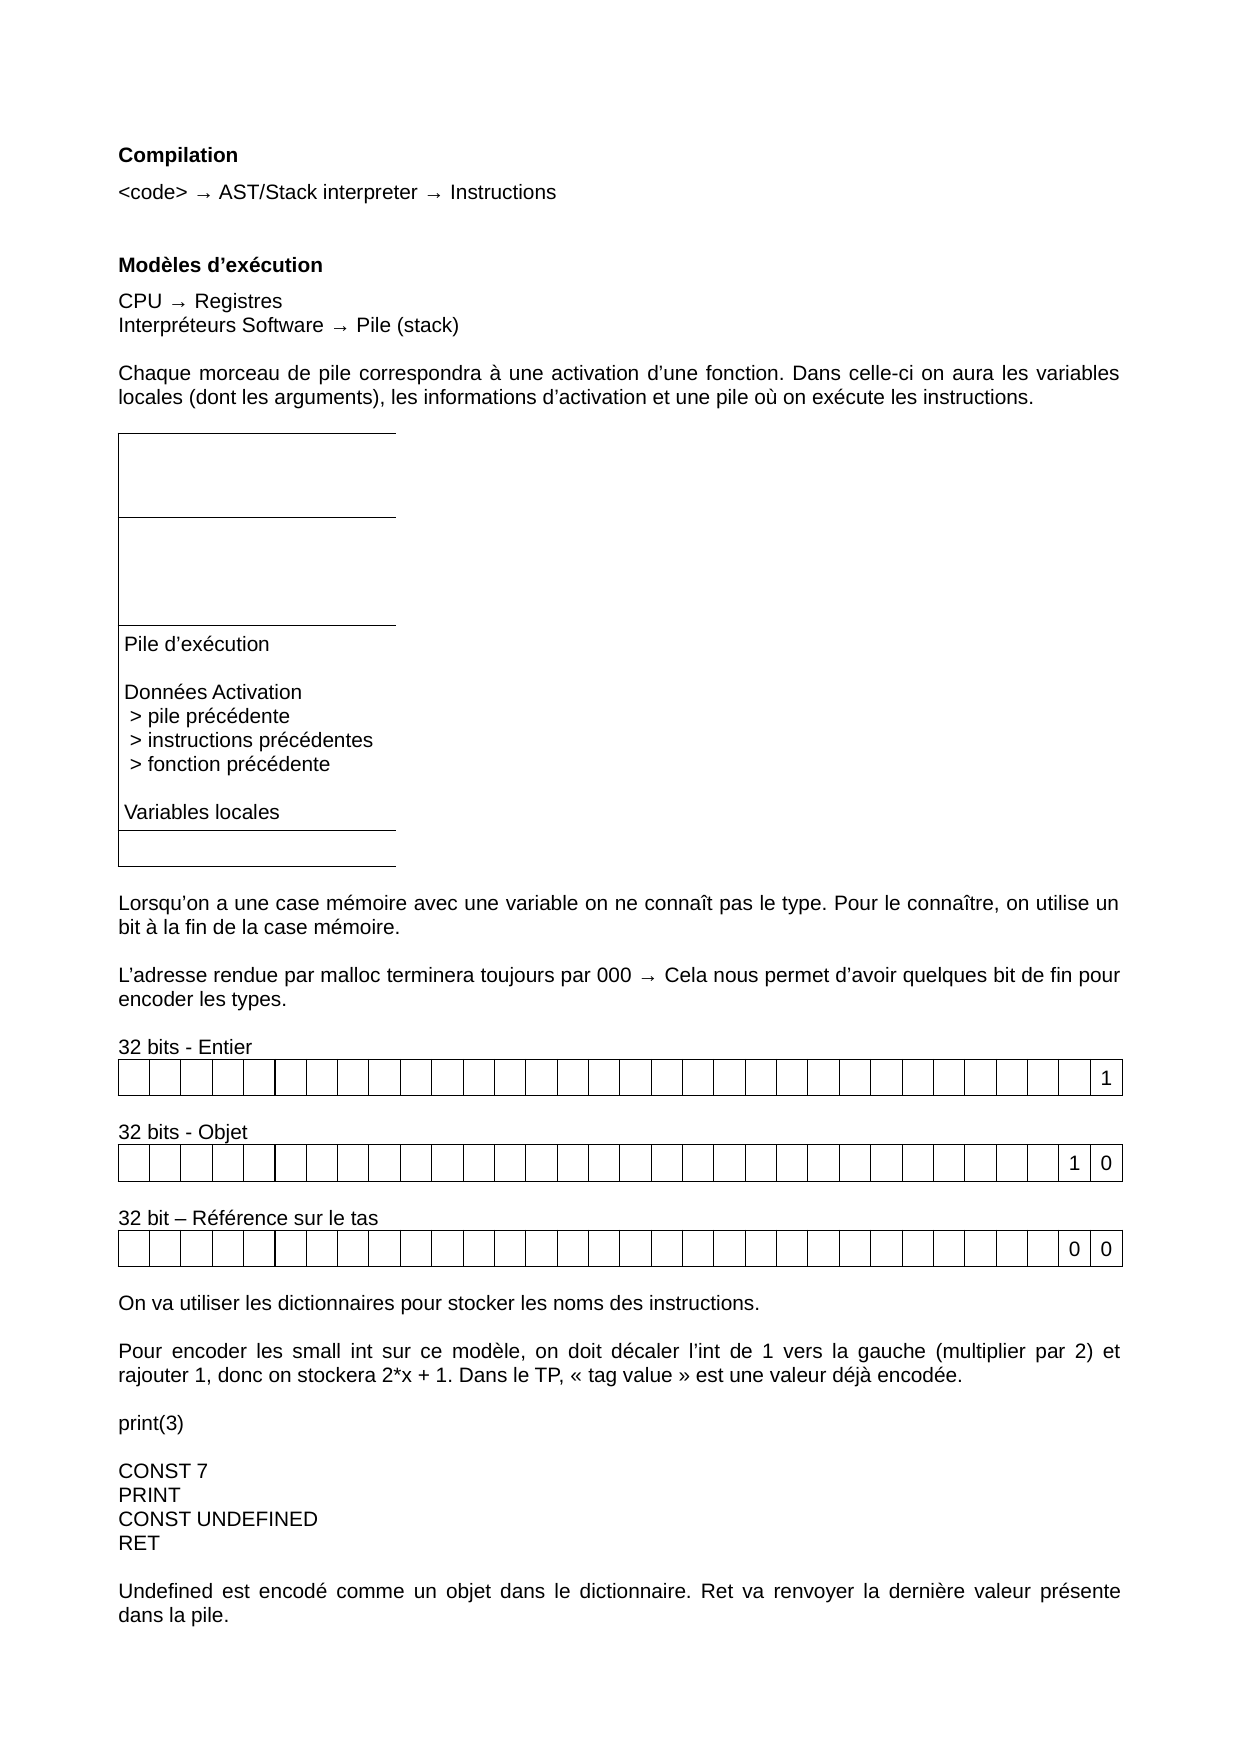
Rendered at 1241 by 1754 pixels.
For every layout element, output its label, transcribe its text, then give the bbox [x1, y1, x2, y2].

table_header [808, 1060, 839, 1095]
table_header [369, 1145, 400, 1181]
table_header [526, 1145, 557, 1181]
table_header 0 [1091, 1145, 1122, 1181]
table_header [808, 1145, 839, 1181]
table_header [683, 1060, 713, 1095]
text 32 bit – Référence sur le tas [118, 1206, 1122, 1229]
table_header [181, 1145, 212, 1181]
table_header [934, 1145, 964, 1181]
table_header [276, 1231, 306, 1266]
table_header 1 [1091, 1060, 1122, 1095]
table_header 0 [1059, 1231, 1090, 1266]
table_header [181, 1231, 212, 1266]
table_header [244, 1060, 274, 1095]
table_header [965, 1060, 996, 1095]
subtitle Compilation [118, 143, 1122, 167]
table_header [276, 1145, 306, 1181]
text 32 bits - Objet [118, 1120, 1122, 1144]
table_header [464, 1231, 494, 1266]
table_header [1028, 1145, 1058, 1181]
table_header [840, 1060, 870, 1095]
table_header [903, 1060, 933, 1095]
text Interpréteurs Software → Pile (stack) [118, 313, 1122, 337]
table_header [401, 1145, 431, 1181]
table_header 0 [1091, 1231, 1122, 1266]
table_cell [119, 518, 396, 625]
table_header [965, 1145, 996, 1181]
table_header [244, 1145, 274, 1181]
table_header [746, 1145, 776, 1181]
text Chaque morceau de pile correspondra à une activation d’une fonction. Dans celle-ci on aura les variables locales (dont les arguments), les informations d’activation et une pile où on exécute les instructions. [118, 361, 1122, 409]
text PRINT [118, 1483, 1122, 1507]
table_header [652, 1145, 682, 1181]
table_header [652, 1060, 682, 1095]
text Pour encoder les small int sur ce modèle, on doit décaler l’int de 1 vers la gauche (multiplier par 2) et rajouter 1, donc on stockera 2*x + 1. Dans le TP, « tag value » est une valeur déjà encodée. [118, 1339, 1122, 1387]
table_header [746, 1231, 776, 1266]
table_header [1059, 1060, 1090, 1095]
table_header [307, 1145, 337, 1181]
table_header [150, 1060, 180, 1095]
table_header [871, 1145, 902, 1181]
table_header [997, 1231, 1027, 1266]
table_header [495, 1231, 525, 1266]
table_header [338, 1060, 368, 1095]
table_header [965, 1231, 996, 1266]
table_header [558, 1145, 588, 1181]
table_header [714, 1145, 745, 1181]
table_header [338, 1145, 368, 1181]
table_header [746, 1060, 776, 1095]
table_header [307, 1060, 337, 1095]
table_header [934, 1231, 964, 1266]
subtitle Modèles d’exécution [118, 252, 1122, 276]
text CONST UNDEFINED [118, 1507, 1122, 1531]
table_header [777, 1145, 807, 1181]
table_header [401, 1231, 431, 1266]
table_header [150, 1231, 180, 1266]
table_header [840, 1231, 870, 1266]
table_header [464, 1060, 494, 1095]
table_header [213, 1231, 243, 1266]
table_header [840, 1145, 870, 1181]
table_header [997, 1060, 1027, 1095]
table_header [338, 1231, 368, 1266]
text <code> → AST/Stack interpreter → Instructions [118, 179, 1122, 203]
table_header [589, 1231, 619, 1266]
table_header [213, 1060, 243, 1095]
table_header [620, 1145, 651, 1181]
table_header [526, 1231, 557, 1266]
table_header [934, 1060, 964, 1095]
text print(3) [118, 1411, 1122, 1435]
table_header [777, 1231, 807, 1266]
text Lorsqu’on a une case mémoire avec une variable on ne connaît pas le type. Pour le connaître, on utilise un bit à la fin de la case mémoire. [118, 891, 1122, 939]
text CPU → Registres [118, 289, 1122, 313]
table_header [997, 1145, 1027, 1181]
table_header [871, 1060, 902, 1095]
table_header [714, 1060, 745, 1095]
table_header 1 [1059, 1145, 1090, 1181]
table_header [181, 1060, 212, 1095]
table_cell Pile d’exécution Données Activation > pile précédente > instructions précédentes > fonction précédente Variables locales [119, 626, 396, 829]
text Undefined est encodé comme un objet dans le dictionnaire. Ret va renvoyer la dernière valeur présente dans la pile. [118, 1578, 1122, 1626]
table_header [777, 1060, 807, 1095]
table_header [244, 1231, 274, 1266]
table_header [558, 1231, 588, 1266]
table_header [119, 1060, 149, 1095]
table_header [495, 1060, 525, 1095]
table_header [903, 1231, 933, 1266]
table_header [119, 434, 396, 517]
table_header [589, 1145, 619, 1181]
table_header [401, 1060, 431, 1095]
table_header [620, 1231, 651, 1266]
table_header [276, 1060, 306, 1095]
table_header [495, 1145, 525, 1181]
text 32 bits - Entier [118, 1035, 1122, 1059]
table_header [150, 1145, 180, 1181]
table_header [369, 1231, 400, 1266]
table_header [714, 1231, 745, 1266]
table_header [119, 1231, 149, 1266]
table_header [464, 1145, 494, 1181]
table_header [903, 1145, 933, 1181]
table_header [683, 1145, 713, 1181]
text CONST 7 [118, 1459, 1122, 1483]
table_header [119, 1145, 149, 1181]
table_header [558, 1060, 588, 1095]
table_header [213, 1145, 243, 1181]
table_header [1028, 1231, 1058, 1266]
table_header [432, 1060, 463, 1095]
table_header [432, 1231, 463, 1266]
text RET [118, 1531, 1122, 1554]
table_cell [119, 831, 396, 866]
table_header [1028, 1060, 1058, 1095]
table_header [620, 1060, 651, 1095]
table_header [871, 1231, 902, 1266]
table_header [683, 1231, 713, 1266]
table_header [369, 1060, 400, 1095]
table_header [808, 1231, 839, 1266]
table_header [589, 1060, 619, 1095]
table_header [526, 1060, 557, 1095]
table_header [307, 1231, 337, 1266]
table_header [432, 1145, 463, 1181]
table_header [652, 1231, 682, 1266]
text On va utiliser les dictionnaires pour stocker les noms des instructions. [118, 1291, 1122, 1315]
text L’adresse rendue par malloc terminera toujours par 000 → Cela nous permet d’avoir quelques bit de fin pour encoder les types. [118, 963, 1122, 1011]
